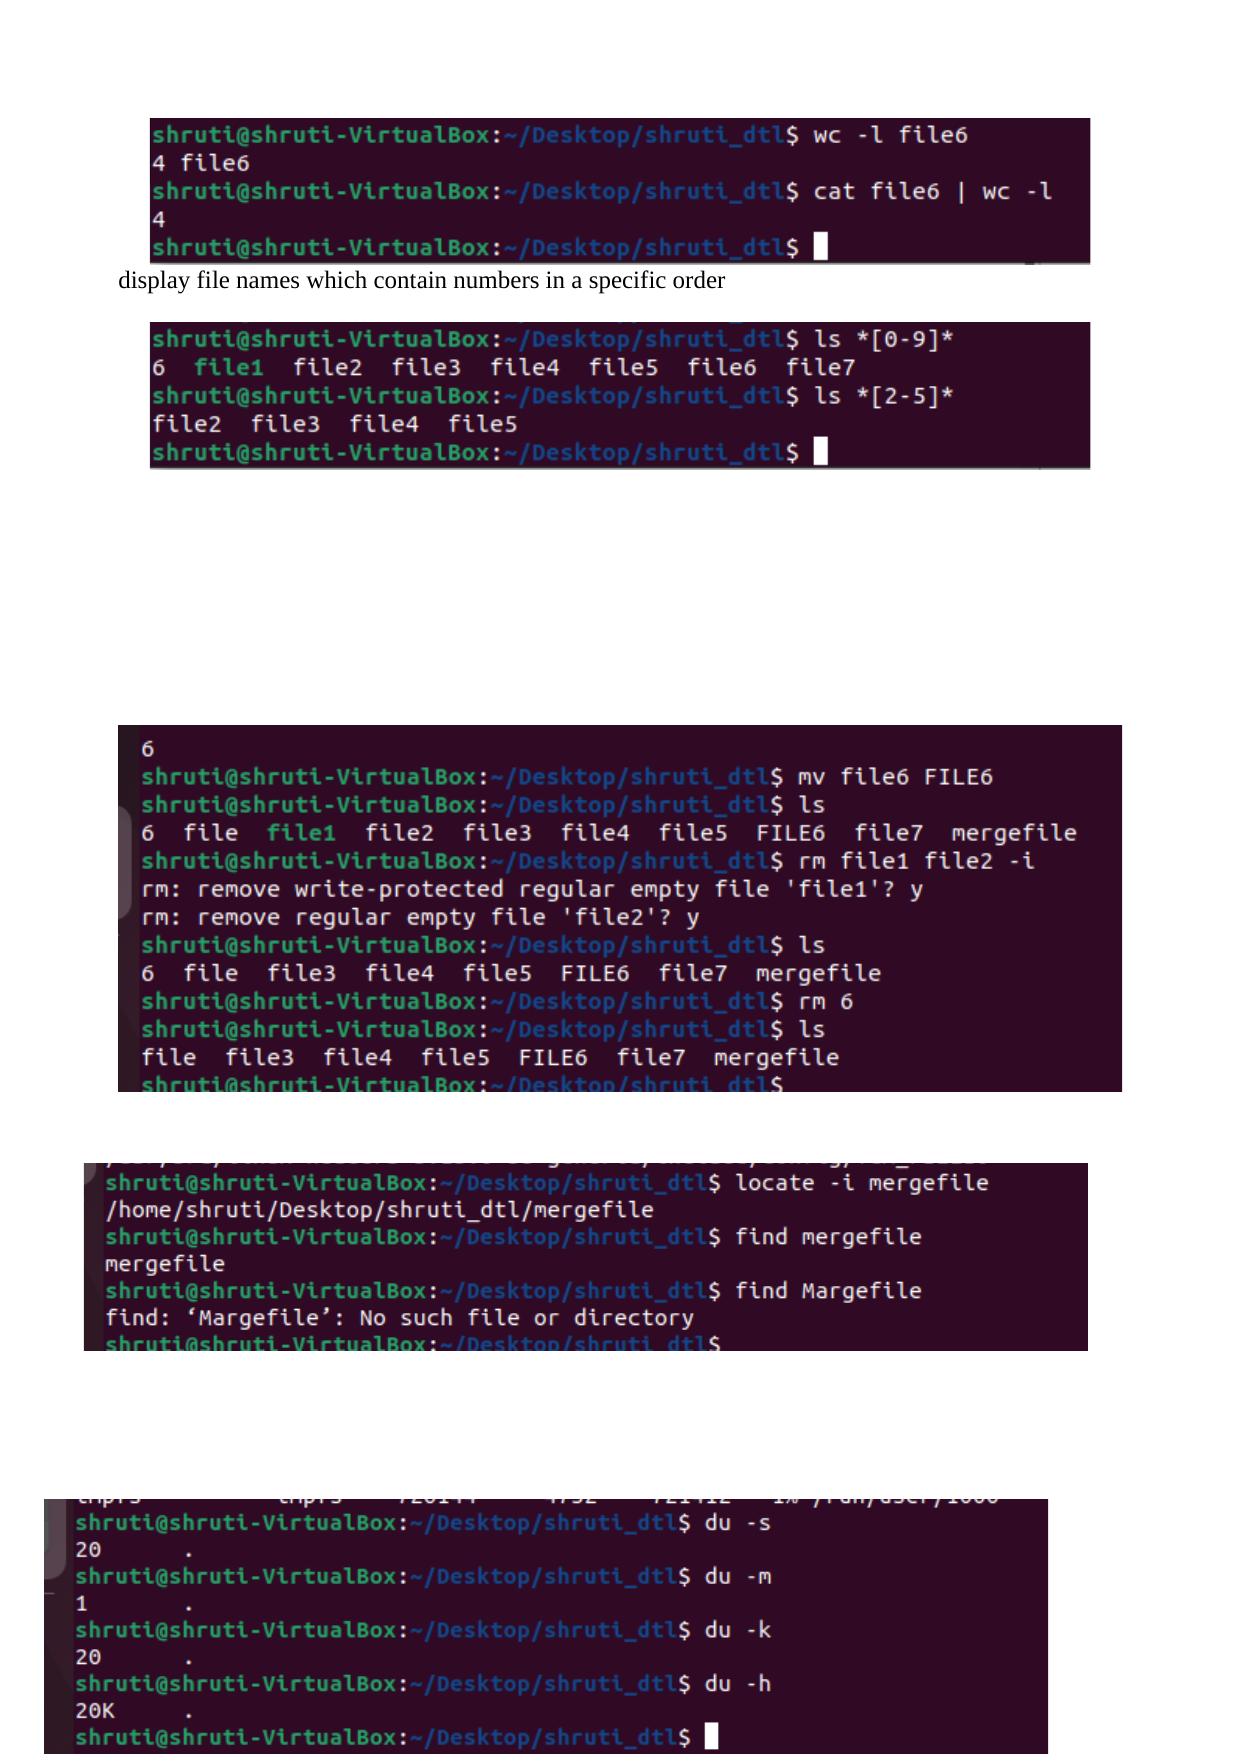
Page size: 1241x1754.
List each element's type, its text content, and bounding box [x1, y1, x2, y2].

text display file names which contain numbers in a specific order [118, 118, 1122, 294]
